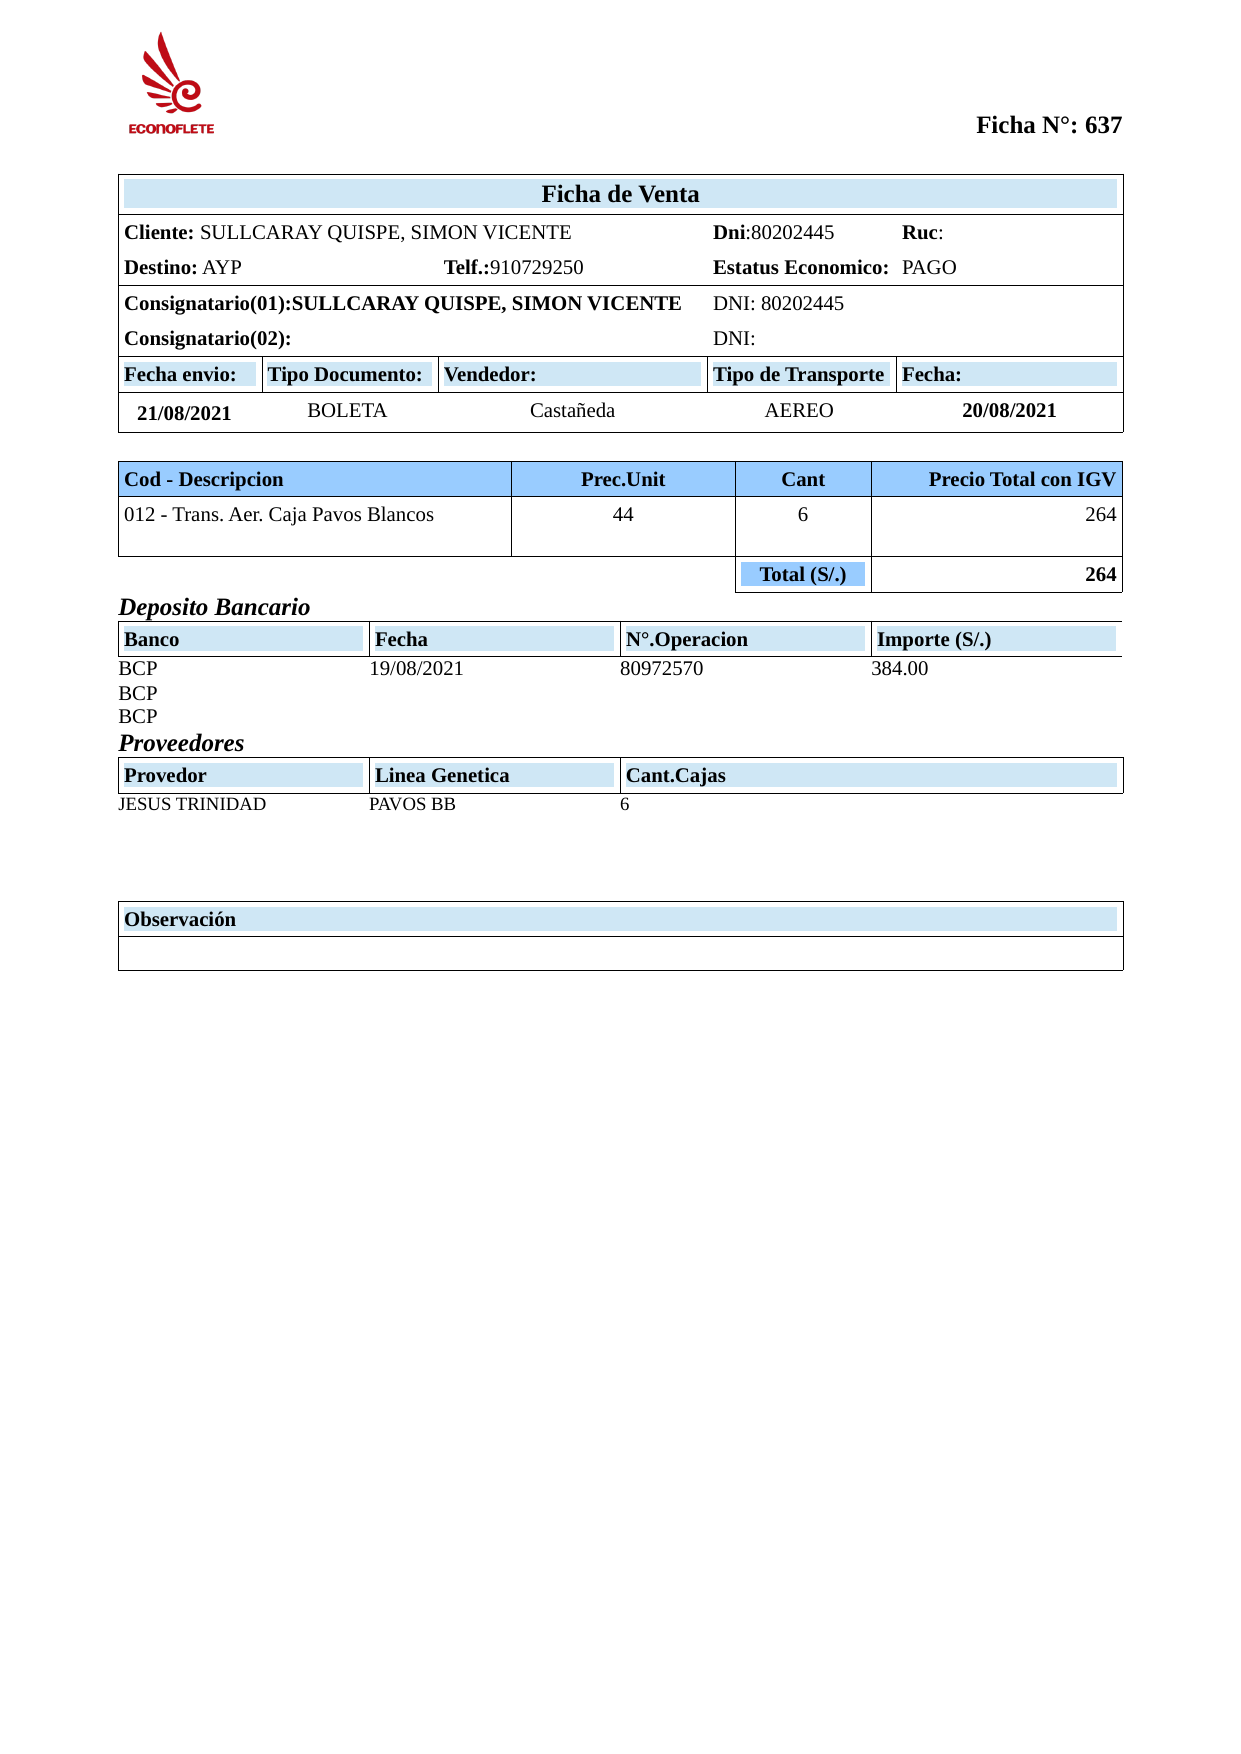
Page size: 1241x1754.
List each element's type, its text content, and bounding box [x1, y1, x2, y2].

table_header Linea Genetica [370, 758, 620, 793]
table_header Importe (S/.) [872, 622, 1122, 656]
table_cell [369, 705, 620, 728]
table_cell 012 - Trans. Aer. Caja Pavos Blancos [119, 497, 511, 556]
table_header N°.Operacion [621, 622, 871, 656]
table_cell Castañeda [438, 393, 707, 432]
table_cell Dni:80202445 [707, 215, 896, 249]
table_cell 21/08/2021 [119, 393, 262, 432]
table_header Cod - Descripcion [119, 462, 511, 496]
table_cell [871, 705, 1122, 728]
table_header Provedor [119, 758, 369, 793]
table_cell DNI: [707, 321, 1123, 356]
table_cell 19/08/2021 [369, 657, 620, 680]
table_cell Estatus Economico: [707, 249, 896, 285]
table_cell 384.00 [871, 657, 1122, 680]
table_cell Total (S/.) [736, 557, 871, 592]
table_cell 80972570 [620, 657, 871, 680]
table_cell Tipo de Transporte [708, 357, 896, 392]
table_cell [620, 705, 871, 728]
table_cell [118, 557, 511, 592]
table_cell 20/08/2021 [896, 393, 1123, 432]
table_cell [620, 836, 1123, 858]
table_cell [369, 858, 620, 879]
picture [118, 31, 225, 134]
table_cell BOLETA [262, 393, 438, 432]
table_cell Fecha: [897, 357, 1123, 392]
table_cell Fecha envio: [119, 357, 262, 392]
table_cell Ruc: [896, 215, 1123, 249]
table_cell AEREO [707, 393, 896, 432]
table_header Fecha [370, 622, 620, 656]
table_header Observación [119, 902, 1123, 936]
table_cell [118, 815, 369, 836]
table_cell Cliente: SULLCARAY QUISPE, SIMON VICENTE [119, 215, 707, 249]
table_cell [369, 815, 620, 836]
table_cell Consignatario(02): [119, 321, 707, 356]
table_cell 6 [736, 497, 871, 556]
table_cell Vendedor: [439, 357, 707, 392]
table_cell BCP [118, 657, 369, 680]
table_cell BCP [118, 705, 369, 728]
table_header Precio Total con IGV [872, 462, 1122, 496]
table_cell [369, 680, 620, 704]
table_cell [620, 680, 871, 704]
table_cell [119, 937, 1123, 969]
table_header Prec.Unit [512, 462, 735, 496]
table_cell PAGO [896, 249, 1123, 285]
table_cell Consignatario(01):SULLCARAY QUISPE, SIMON VICENTE [119, 286, 707, 321]
table_cell Telf.:910729250 [438, 249, 707, 285]
table_cell [118, 879, 369, 901]
table_cell Destino: AYP [119, 249, 438, 285]
table_cell 264 [872, 557, 1122, 592]
table_cell [620, 879, 1123, 901]
table_header Banco [119, 622, 369, 656]
text Proveedores [118, 728, 1122, 757]
table_cell 6 [620, 794, 1123, 814]
table_cell [620, 858, 1123, 879]
table_cell [871, 680, 1122, 704]
table_cell DNI: 80202445 [707, 286, 1123, 321]
table_cell [369, 836, 620, 858]
table_cell BCP [118, 680, 369, 704]
table_cell [620, 815, 1123, 836]
table_header Ficha de Venta [119, 175, 1123, 214]
table_cell PAVOS BB [369, 794, 620, 814]
table_cell [118, 858, 369, 879]
text Deposito Bancario [118, 592, 1122, 621]
table_cell 264 [872, 497, 1122, 556]
table_header Cant.Cajas [621, 758, 1123, 793]
table_cell [511, 557, 735, 592]
table_header Cant [736, 462, 871, 496]
table_cell JESUS TRINIDAD [118, 794, 369, 814]
table_cell [369, 879, 620, 901]
table_cell [118, 836, 369, 858]
table_cell 44 [512, 497, 735, 556]
table_cell Tipo Documento: [263, 357, 438, 392]
